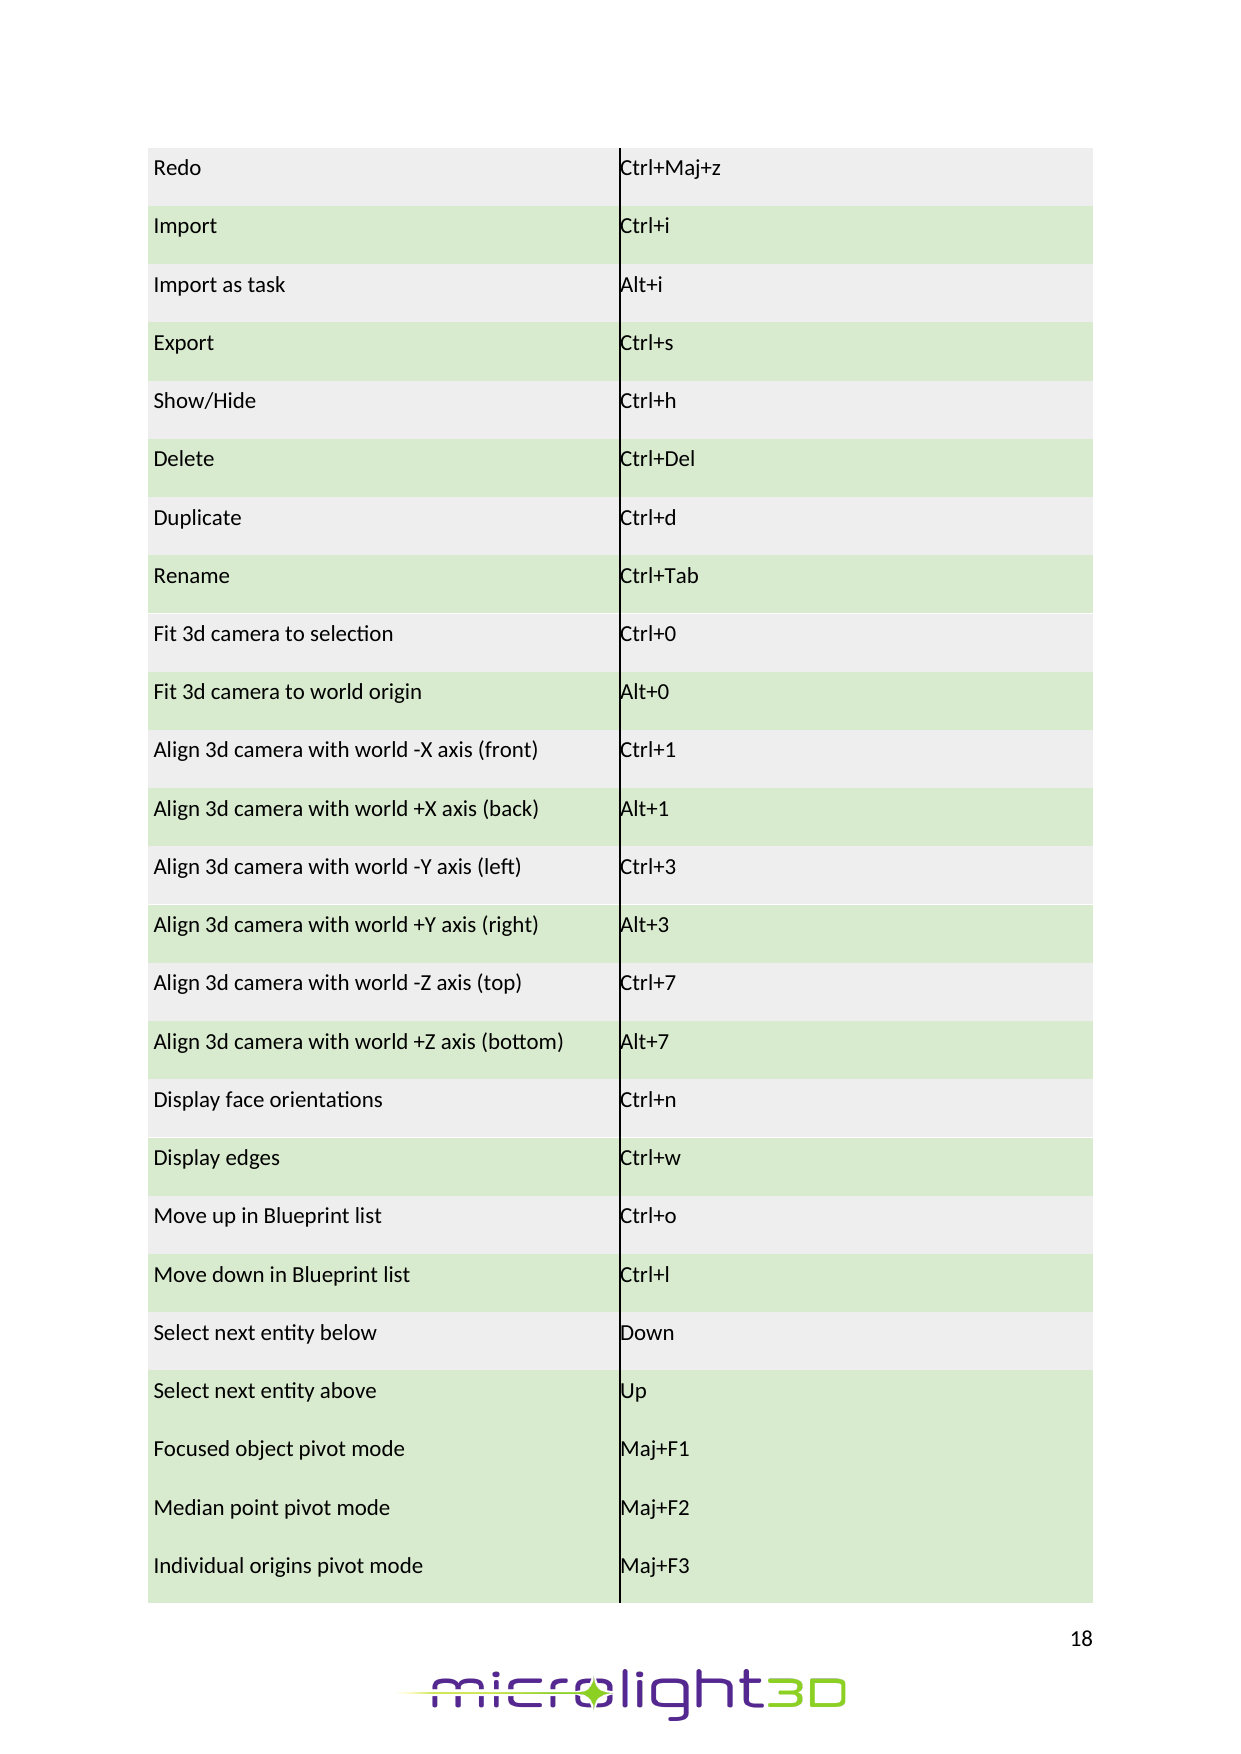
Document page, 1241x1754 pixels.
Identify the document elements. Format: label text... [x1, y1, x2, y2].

table_cell Rename [148, 555, 619, 613]
table_cell Ctrl+w [621, 1138, 1093, 1196]
table_cell Fit 3d camera to world origin [148, 672, 619, 730]
table_cell Up [621, 1370, 1093, 1429]
table_cell Export [148, 322, 619, 381]
table_cell Ctrl+n [621, 1079, 1093, 1137]
table_cell Ctrl+0 [621, 614, 1093, 672]
table_cell Ctrl+Del [621, 439, 1093, 497]
table_cell Align 3d camera with world -X axis (front) [148, 730, 619, 788]
table_cell Align 3d camera with world -Y axis (left) [148, 846, 619, 904]
table_cell Redo [148, 148, 619, 206]
table_cell Maj+F1 [621, 1429, 1093, 1487]
table_cell Select next entity above [148, 1370, 619, 1429]
table_cell Ctrl+1 [621, 730, 1093, 788]
table_cell Duplicate [148, 497, 619, 555]
table_cell Maj+F2 [621, 1487, 1093, 1545]
table_cell Ctrl+Tab [621, 555, 1093, 613]
table_cell Ctrl+l [621, 1254, 1093, 1312]
table_cell Alt+7 [621, 1021, 1093, 1079]
table_cell Fit 3d camera to selection [148, 614, 619, 672]
table_cell Alt+i [621, 264, 1093, 322]
table_cell Ctrl+s [621, 322, 1093, 381]
table_cell Display face orientations [148, 1079, 619, 1137]
table_cell Down [621, 1312, 1093, 1370]
table_cell Delete [148, 439, 619, 497]
table_cell Select next entity below [148, 1312, 619, 1370]
table_cell Alt+1 [621, 788, 1093, 846]
table_cell Import [148, 206, 619, 264]
table_cell Align 3d camera with world +Z axis (bottom) [148, 1021, 619, 1079]
table_cell Align 3d camera with world +X axis (back) [148, 788, 619, 846]
table_cell Ctrl+3 [621, 846, 1093, 904]
table_cell Alt+3 [621, 905, 1093, 963]
table_cell Ctrl+Maj+z [621, 148, 1093, 206]
table_cell Move up in Blueprint list [148, 1196, 619, 1254]
table_cell Median point pivot mode [148, 1487, 619, 1545]
picture [394, 1669, 846, 1721]
table_cell Display edges [148, 1138, 619, 1196]
table_cell Align 3d camera with world -Z axis (top) [148, 963, 619, 1021]
table_cell Alt+0 [621, 672, 1093, 730]
table_cell Focused object pivot mode [148, 1429, 619, 1487]
table_cell Maj+F3 [621, 1545, 1093, 1603]
table_cell Ctrl+h [621, 381, 1093, 439]
table_cell Show/Hide [148, 381, 619, 439]
table_cell Ctrl+o [621, 1196, 1093, 1254]
table_cell Import as task [148, 264, 619, 322]
table_cell Align 3d camera with world +Y axis (right) [148, 905, 619, 963]
table_cell Ctrl+7 [621, 963, 1093, 1021]
table_cell Move down in Blueprint list [148, 1254, 619, 1312]
table_cell Ctrl+i [621, 206, 1093, 264]
table_cell Ctrl+d [621, 497, 1093, 555]
table_cell Individual origins pivot mode [148, 1545, 619, 1603]
